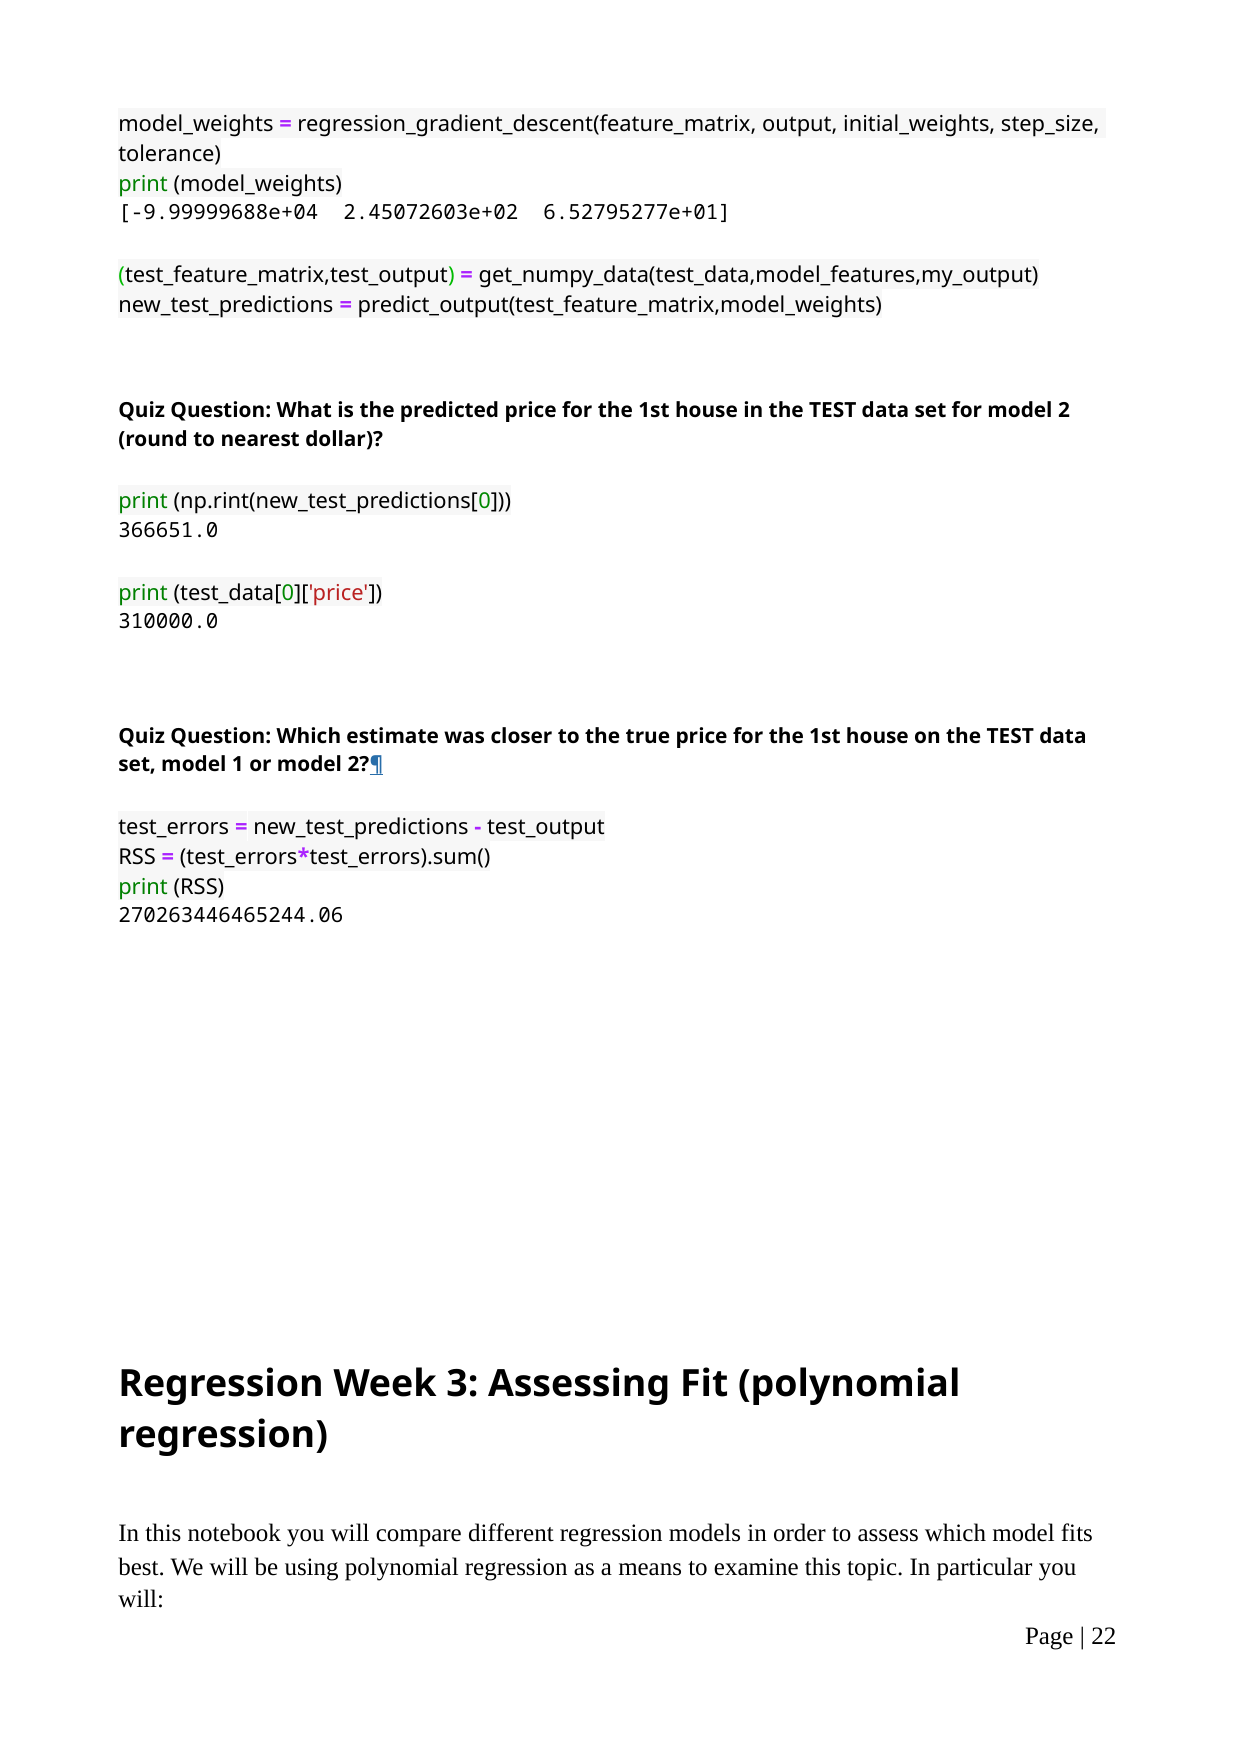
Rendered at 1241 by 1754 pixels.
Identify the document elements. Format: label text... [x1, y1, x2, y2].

text 310000.0 [118, 606, 1122, 635]
text (test_feature_matrix,test_output) = get_numpy_data(test_data,model_features,my_output) [118, 259, 1122, 289]
subtitle Regression Week 3: Assessing Fit (polynomial regression) [118, 1356, 1122, 1458]
text test_errors = new_test_predictions - test_output [118, 811, 1122, 841]
text new_test_predictions = predict_output(test_feature_matrix,model_weights) [118, 289, 1122, 318]
text model_weights = regression_gradient_descent(feature_matrix, output, initial_weights, step_size, tolerance) [118, 108, 1122, 168]
text print (test_data[0]['price']) [118, 577, 1122, 606]
text print (model_weights) [118, 168, 1122, 197]
text 366651.0 [118, 515, 1122, 544]
text In this notebook you will compare different regression models in order to assess which model fits best. We will be using polynomial regression as a means to examine this topic. In particular you will: [118, 1518, 1122, 1613]
text RSS = (test_errors*test_errors).sum() [118, 841, 1122, 871]
text 270263446465244.06 [118, 900, 1122, 929]
text [-9.99999688e+04 2.45072603e+02 6.52795277e+01] [118, 197, 1122, 226]
text print (RSS) [118, 871, 1122, 900]
subtitle Quiz Question: Which estimate was closer to the true price for the 1st house on the TEST data set, model 1 or model 2?¶ [118, 721, 1122, 778]
subtitle Quiz Question: What is the predicted price for the 1st house in the TEST data set for model 2 (round to nearest dollar)? [118, 396, 1122, 452]
text print (np.rint(new_test_predictions[0])) [118, 485, 1122, 515]
